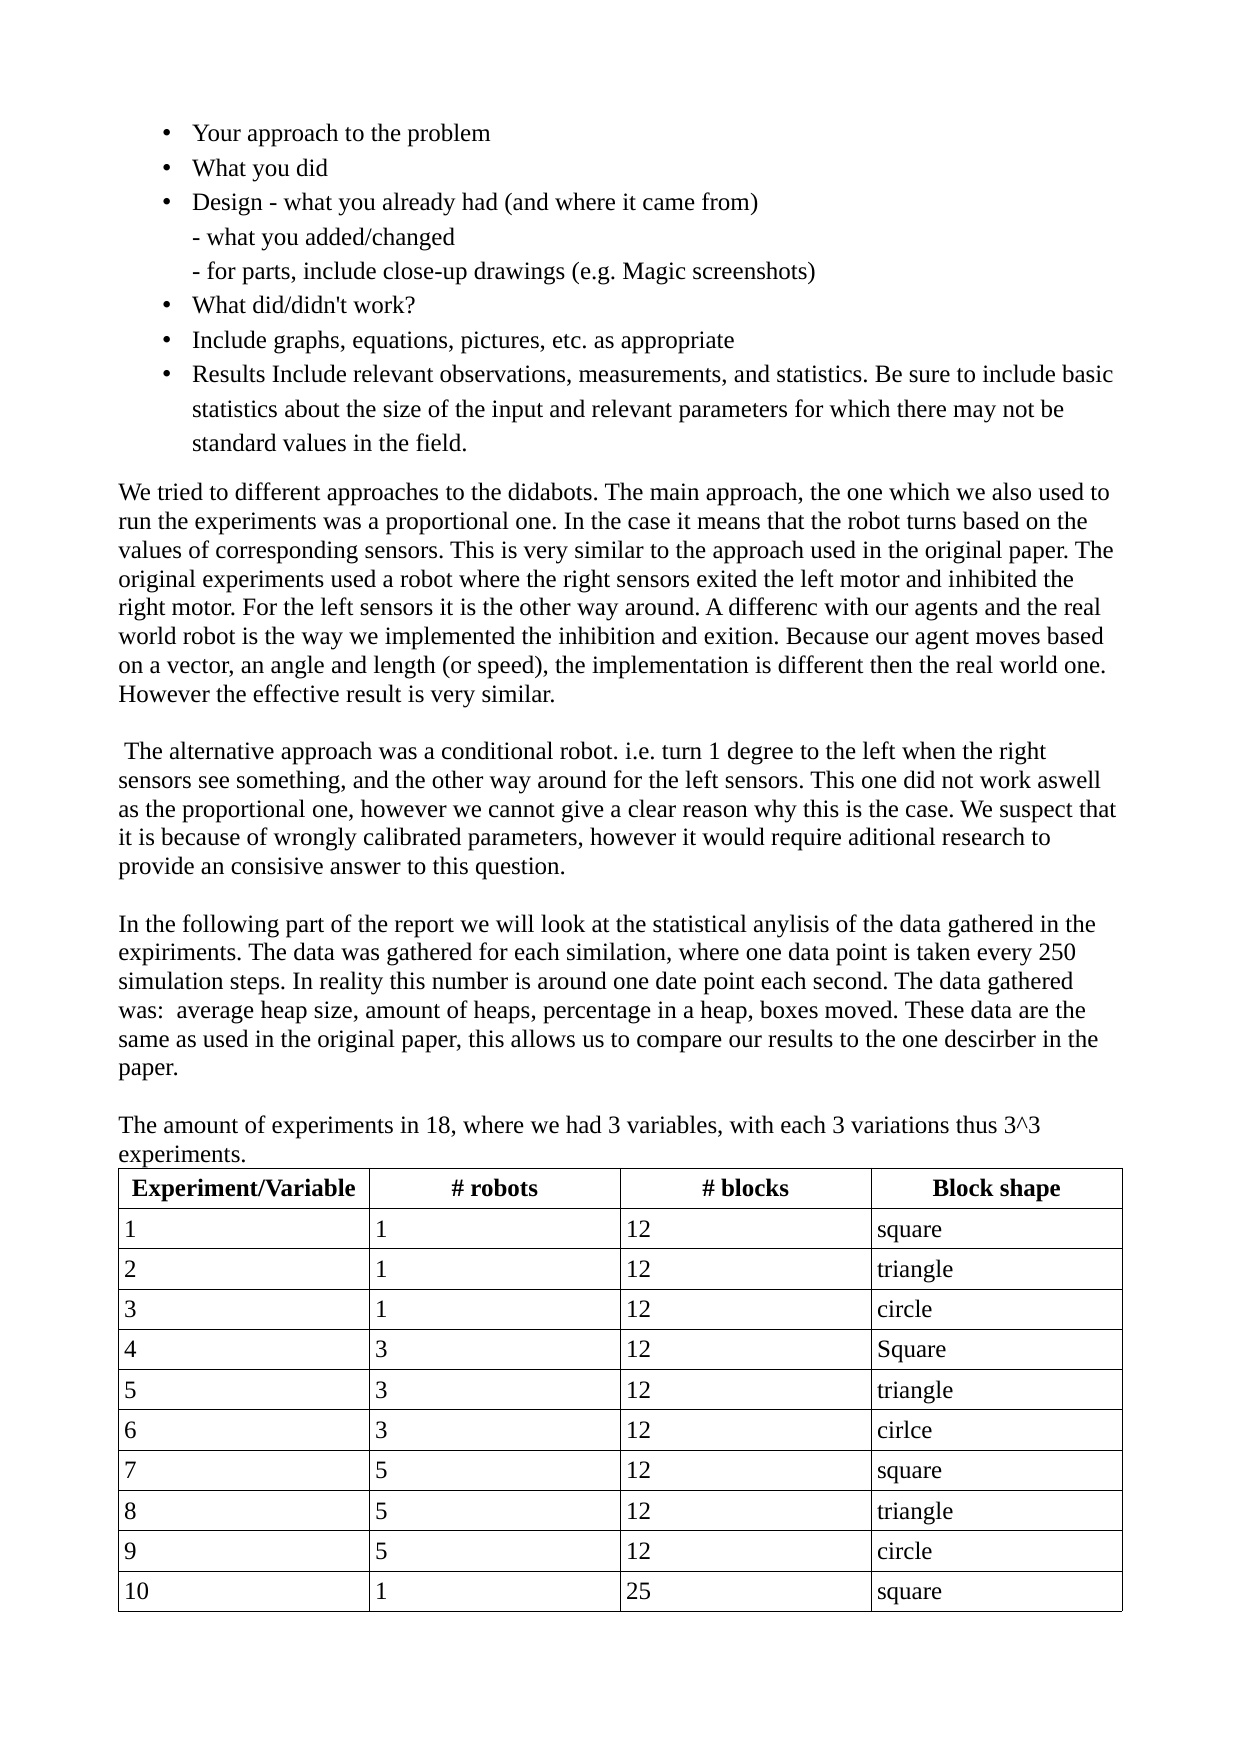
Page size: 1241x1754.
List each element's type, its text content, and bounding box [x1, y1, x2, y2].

table_cell 7 [119, 1451, 369, 1490]
table_cell square [872, 1209, 1122, 1248]
table_cell 6 [119, 1410, 369, 1450]
table_cell 1 [370, 1290, 620, 1329]
table_cell 12 [621, 1491, 871, 1530]
table_cell 5 [370, 1531, 620, 1571]
table_cell 5 [370, 1451, 620, 1490]
table_cell 5 [119, 1370, 369, 1409]
table_cell 12 [621, 1330, 871, 1369]
table_cell circle [872, 1290, 1122, 1329]
list Results Include relevant observations, measurements, and statistics. Be sure to include basic statistics about the size of the input and relevant parameters for which there may not be standard values in the field. [162, 359, 1122, 457]
table_cell square [872, 1451, 1122, 1490]
table_cell triangle [872, 1491, 1122, 1530]
table_cell 12 [621, 1531, 871, 1571]
list Design - what you already had (and where it came from) - what you added/changed - for parts, include close-up drawings (e.g. Magic screenshots) [162, 187, 1122, 285]
table_cell 2 [119, 1249, 369, 1288]
table_cell 3 [370, 1330, 620, 1369]
table_cell 12 [621, 1209, 871, 1248]
table_cell 12 [621, 1451, 871, 1490]
list What you did [162, 153, 1122, 181]
table_cell Square [872, 1330, 1122, 1369]
table_cell 1 [119, 1209, 369, 1248]
list Your approach to the problem [162, 118, 1122, 147]
table_cell 12 [621, 1410, 871, 1450]
table_cell 10 [119, 1572, 369, 1611]
table_cell circle [872, 1531, 1122, 1571]
table_cell 1 [370, 1249, 620, 1288]
table_cell 3 [370, 1410, 620, 1450]
table_cell triangle [872, 1370, 1122, 1409]
table_cell square [872, 1572, 1122, 1611]
text The amount of experiments in 18, where we had 3 variables, with each 3 variations thus 3^3 experiments. [118, 1110, 1122, 1167]
table_cell triangle [872, 1249, 1122, 1288]
table_cell 1 [370, 1209, 620, 1248]
table_header Block shape [872, 1169, 1122, 1208]
table_cell 9 [119, 1531, 369, 1571]
text We tried to different approaches to the didabots. The main approach, the one which we also used to run the experiments was a proportional one. In the case it means that the robot turns based on the values of corresponding sensors. This is very similar to the approach used in the original paper. The original experiments used a robot where the right sensors exited the left motor and inhibited the right motor. For the left sensors it is the other way around. A differenc with our agents and the real world robot is the way we implemented the inhibition and exition. Because our agent moves based on a vector, an angle and length (or speed), the implementation is different then the real world one. However the effective result is very similar. [118, 477, 1122, 707]
table_cell 12 [621, 1370, 871, 1409]
text The alternative approach was a conditional robot. i.e. turn 1 degree to the left when the right sensors see something, and the other way around for the left sensors. This one did not work aswell as the proportional one, however we cannot give a clear reason why this is the case. We suspect that it is because of wrongly calibrated parameters, however it would require aditional research to provide an consisive answer to this question. [118, 736, 1122, 880]
list What did/didn't work? [162, 291, 1122, 319]
text In the following part of the report we will look at the statistical anylisis of the data gathered in the expiriments. The data was gathered for each similation, where one data point is taken every 250 simulation steps. In reality this number is around one date point each second. The data gathered was: average heap size, amount of heaps, percentage in a heap, boxes moved. These data are the same as used in the original paper, this allows us to compare our results to the one descirber in the paper. [118, 909, 1122, 1081]
table_cell 12 [621, 1290, 871, 1329]
table_cell 5 [370, 1491, 620, 1530]
table_cell 25 [621, 1572, 871, 1611]
table_header # robots [370, 1169, 620, 1208]
table_cell 8 [119, 1491, 369, 1530]
table_cell 1 [370, 1572, 620, 1611]
table_cell 3 [119, 1290, 369, 1329]
table_cell cirlce [872, 1410, 1122, 1450]
list Include graphs, equations, pictures, etc. as appropriate [162, 325, 1122, 354]
table_cell 4 [119, 1330, 369, 1369]
table_cell 3 [370, 1370, 620, 1409]
table_cell 12 [621, 1249, 871, 1288]
table_header # blocks [621, 1169, 871, 1208]
table_header Experiment/Variable [119, 1169, 369, 1208]
